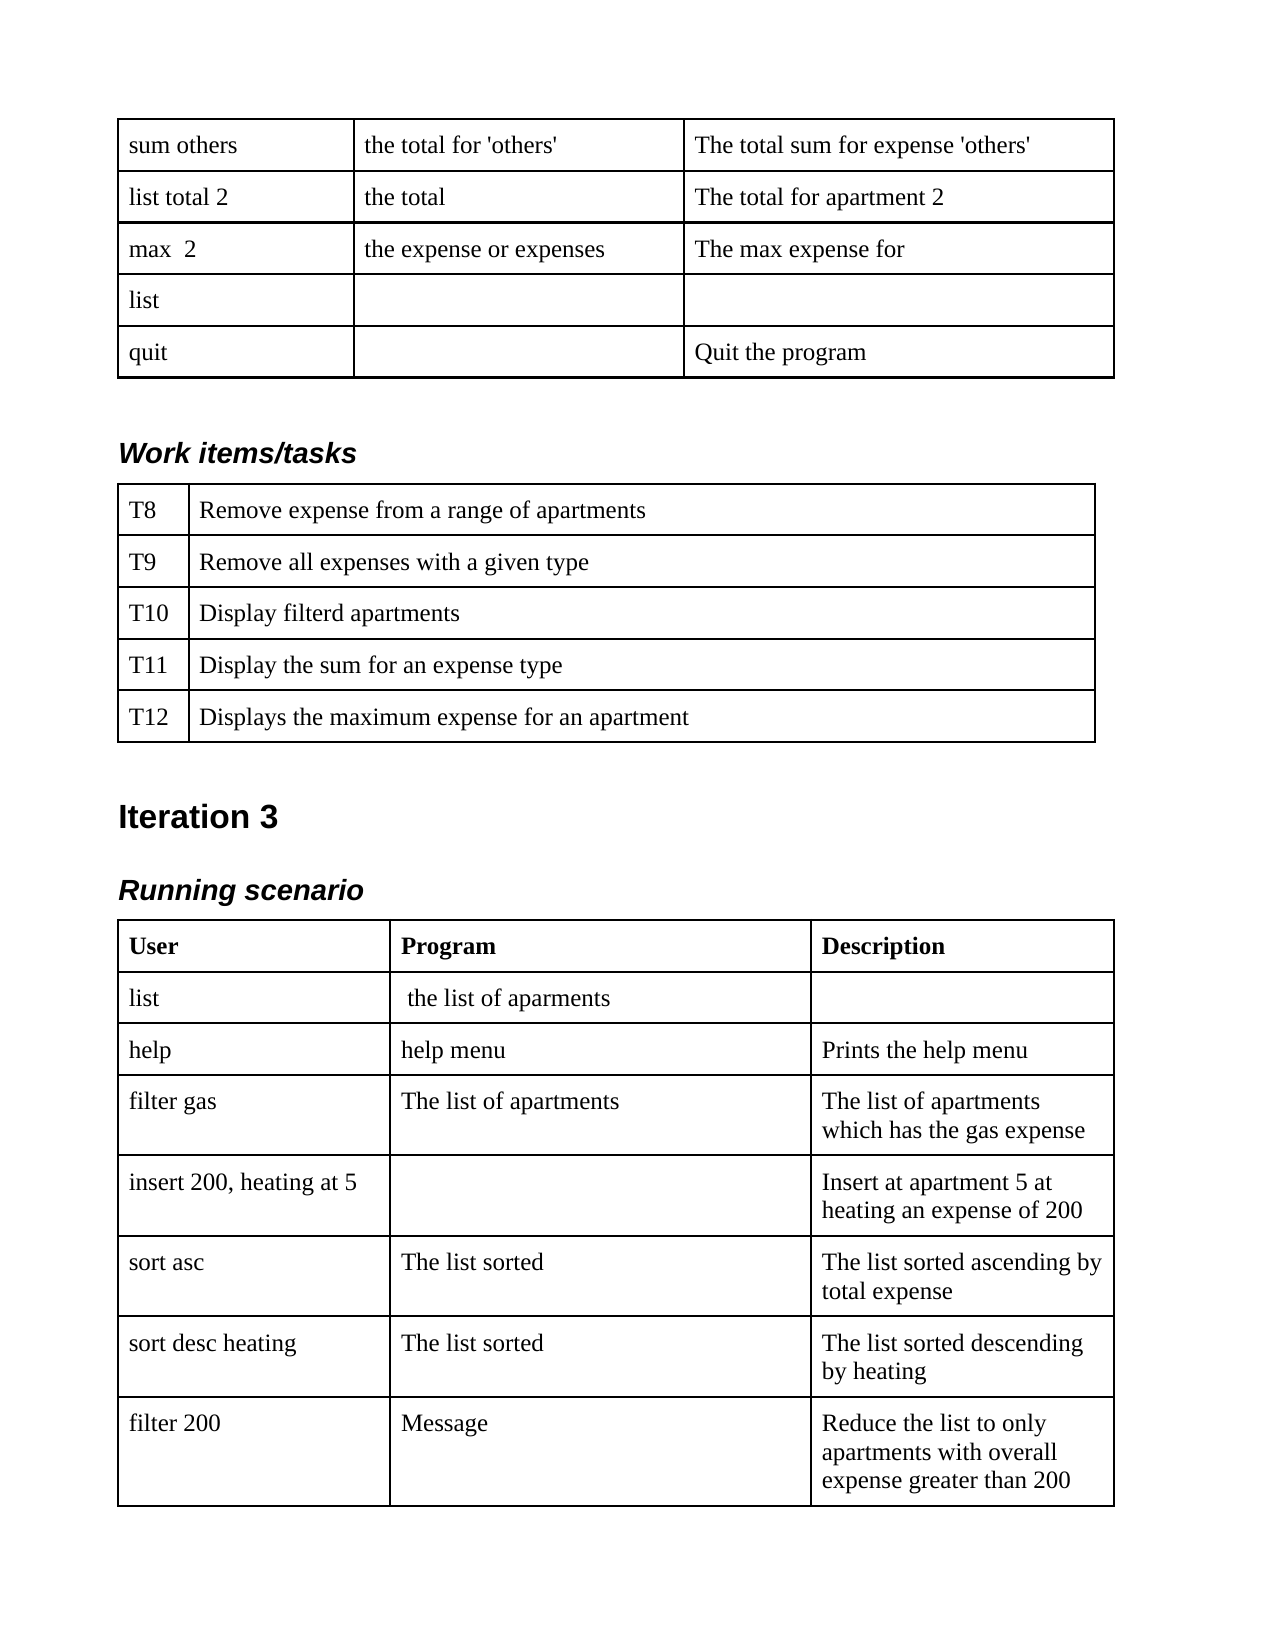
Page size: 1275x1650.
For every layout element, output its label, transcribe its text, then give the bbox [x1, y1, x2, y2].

table_cell The list of apartments which has the gas expense [812, 1076, 1113, 1154]
table_cell Display the sum for an expense type [190, 640, 1094, 689]
table_cell the list of aparments [391, 973, 810, 1022]
table_cell T12 [119, 691, 188, 741]
table_cell [812, 973, 1113, 1022]
table_cell Insert at apartment 5 at heating an expense of 200 [812, 1156, 1113, 1235]
table_header Remove expense from a range of apartments [190, 485, 1094, 534]
table_cell sum others [119, 120, 353, 170]
table_cell max 2 [119, 224, 353, 273]
table_cell Displays the maximum expense for an apartment [190, 691, 1094, 741]
subtitle Iteration 3 [118, 797, 1157, 835]
table_cell The list sorted [391, 1317, 810, 1396]
table_cell Message [391, 1398, 810, 1505]
table_cell The total for apartment 2 [685, 172, 1113, 221]
table_cell The max expense for [685, 224, 1113, 273]
table_cell filter 200 [119, 1398, 389, 1505]
table_cell sort asc [119, 1237, 389, 1315]
table_cell [391, 1156, 810, 1235]
table_cell Prints the help menu [812, 1024, 1113, 1074]
table_cell the expense or expenses [355, 224, 683, 273]
table_cell filter gas [119, 1076, 389, 1154]
table_cell Remove all expenses with a given type [190, 536, 1094, 586]
table_cell Quit the program [685, 327, 1113, 376]
table_cell Reduce the list to only apartments with overall expense greater than 200 [812, 1398, 1113, 1505]
table_cell list [119, 973, 389, 1022]
table_cell T10 [119, 588, 188, 638]
table_cell insert 200, heating at 5 [119, 1156, 389, 1235]
table_cell list [119, 275, 353, 325]
table_cell sort desc heating [119, 1317, 389, 1396]
table_header Program [391, 921, 810, 971]
table_cell Display filterd apartments [190, 588, 1094, 638]
table_cell the total for 'others' [355, 120, 683, 170]
table_cell the total [355, 172, 683, 221]
table_cell help menu [391, 1024, 810, 1074]
table_cell quit [119, 327, 353, 376]
table_cell T11 [119, 640, 188, 689]
table_header T8 [119, 485, 188, 534]
table_header User [119, 921, 389, 971]
table_cell list total 2 [119, 172, 353, 221]
table_cell The list of apartments [391, 1076, 810, 1154]
table_cell [355, 327, 683, 376]
table_header Description [812, 921, 1113, 971]
table_cell [685, 275, 1113, 325]
table_cell The list sorted ascending by total expense [812, 1237, 1113, 1315]
table_cell The total sum for expense 'others' [685, 120, 1113, 170]
table_cell help [119, 1024, 389, 1074]
table_cell [355, 275, 683, 325]
subtitle Running scenario [118, 873, 1157, 906]
table_cell The list sorted [391, 1237, 810, 1315]
table_cell T9 [119, 536, 188, 586]
table_cell The list sorted descending by heating [812, 1317, 1113, 1396]
subtitle Work items/tasks [118, 437, 1157, 470]
